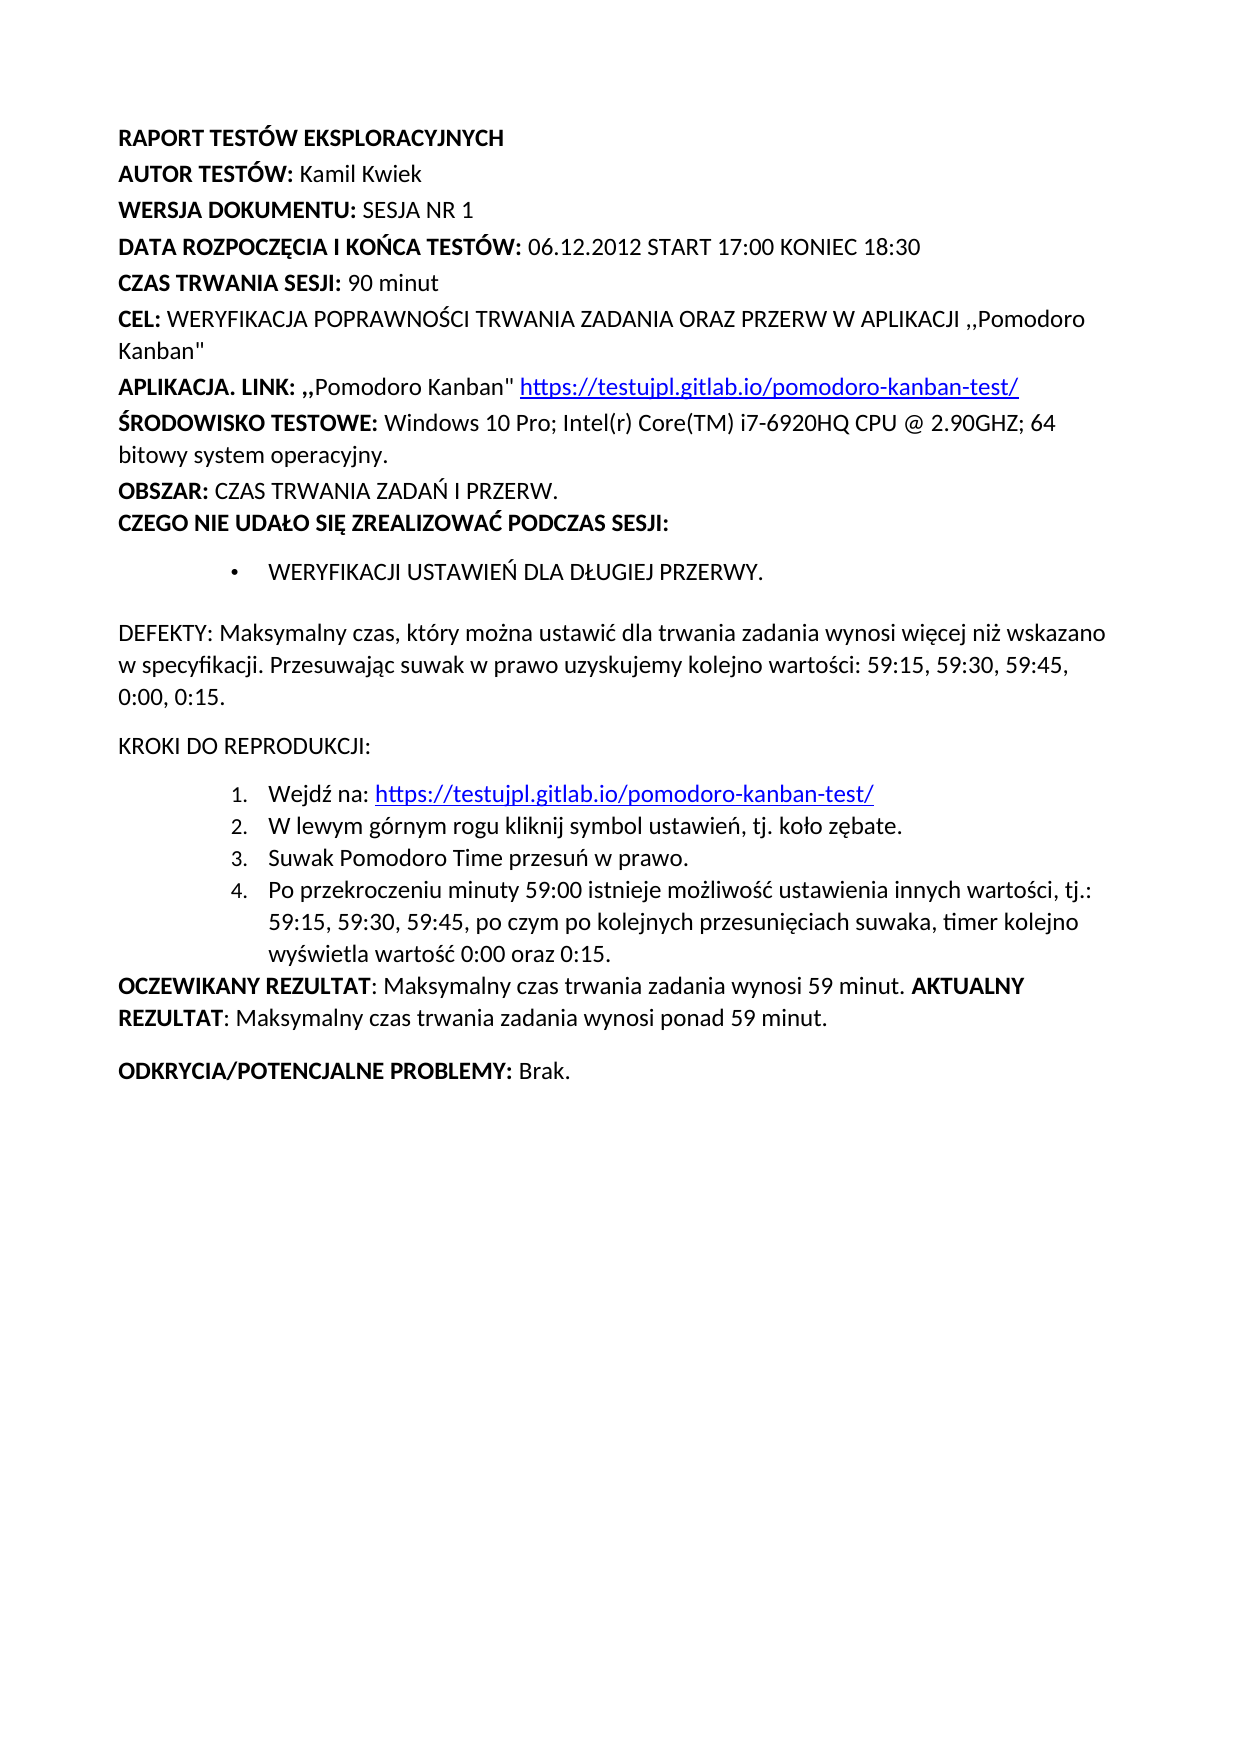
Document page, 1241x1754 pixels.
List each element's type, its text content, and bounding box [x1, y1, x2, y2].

text CEL: WERYFIKACJA POPRAWNOŚCI TRWANIA ZADANIA ORAZ PRZERW W APLIKACJI ,,Pomodoro Kanban" [118, 303, 1122, 366]
text CZAS TRWANIA SESJI: 90 minut [118, 267, 1122, 297]
text KROKI DO REPRODUKCJI: [118, 730, 1122, 760]
text RAPORT TESTÓW EKSPLORACYJNYCH [118, 122, 1122, 153]
list W lewym górnym rogu kliknij symbol ustawień, tj. koło zębate. [231, 811, 1122, 841]
list Suwak Pomodoro Time przesuń w prawo. [231, 842, 1122, 873]
list Po przekroczeniu minuty 59:00 istnieje możliwość ustawienia innych wartości, tj.: 59:15, 59:30, 59:45, po czym po kolejnych przesunięciach suwaka, timer kolejno wyświetla wartość 0:00 oraz 0:15. [231, 874, 1122, 969]
text APLIKACJA. LINK: ,,Pomodoro Kanban" https://testujpl.gitlab.io/pomodoro-kanban-test/ [118, 371, 1122, 402]
text AUTOR TESTÓW: Kamil Kwiek [118, 158, 1122, 189]
text OBSZAR: CZAS TRWANIA ZADAŃ I PRZERW. [118, 475, 1122, 506]
list WERYFIKACJI USTAWIEŃ DLA DŁUGIEJ PRZERWY. [231, 556, 1122, 616]
text DEFEKTY: Maksymalny czas, który można ustawić dla trwania zadania wynosi więcej niż wskazano w specyfikacji. Przesuwając suwak w prawo uzyskujemy kolejno wartości: 59:15, 59:30, 59:45, 0:00, 0:15. [118, 617, 1122, 712]
text WERSJA DOKUMENTU: SESJA NR 1 [118, 194, 1122, 225]
text OCZEWIKANY REZULTAT: Maksymalny czas trwania zadania wynosi 59 minut. AKTUALNY REZULTAT: Maksymalny czas trwania zadania wynosi ponad 59 minut. [118, 970, 1122, 1033]
text DATA ROZPOCZĘCIA I KOŃCA TESTÓW: 06.12.2012 START 17:00 KONIEC 18:30 [118, 231, 1122, 261]
text ŚRODOWISKO TESTOWE: Windows 10 Pro; Intel(r) Core(TM) i7-6920HQ CPU @ 2.90GHZ; 64 bitowy system operacyjny. [118, 407, 1122, 470]
text ODKRYCIA/POTENCJALNE PROBLEMY: Brak. [118, 1055, 1122, 1086]
text CZEGO NIE UDAŁO SIĘ ZREALIZOWAĆ PODCZAS SESJI: [118, 507, 1122, 538]
list Wejdź na: https://testujpl.gitlab.io/pomodoro-kanban-test/ [231, 778, 1122, 809]
